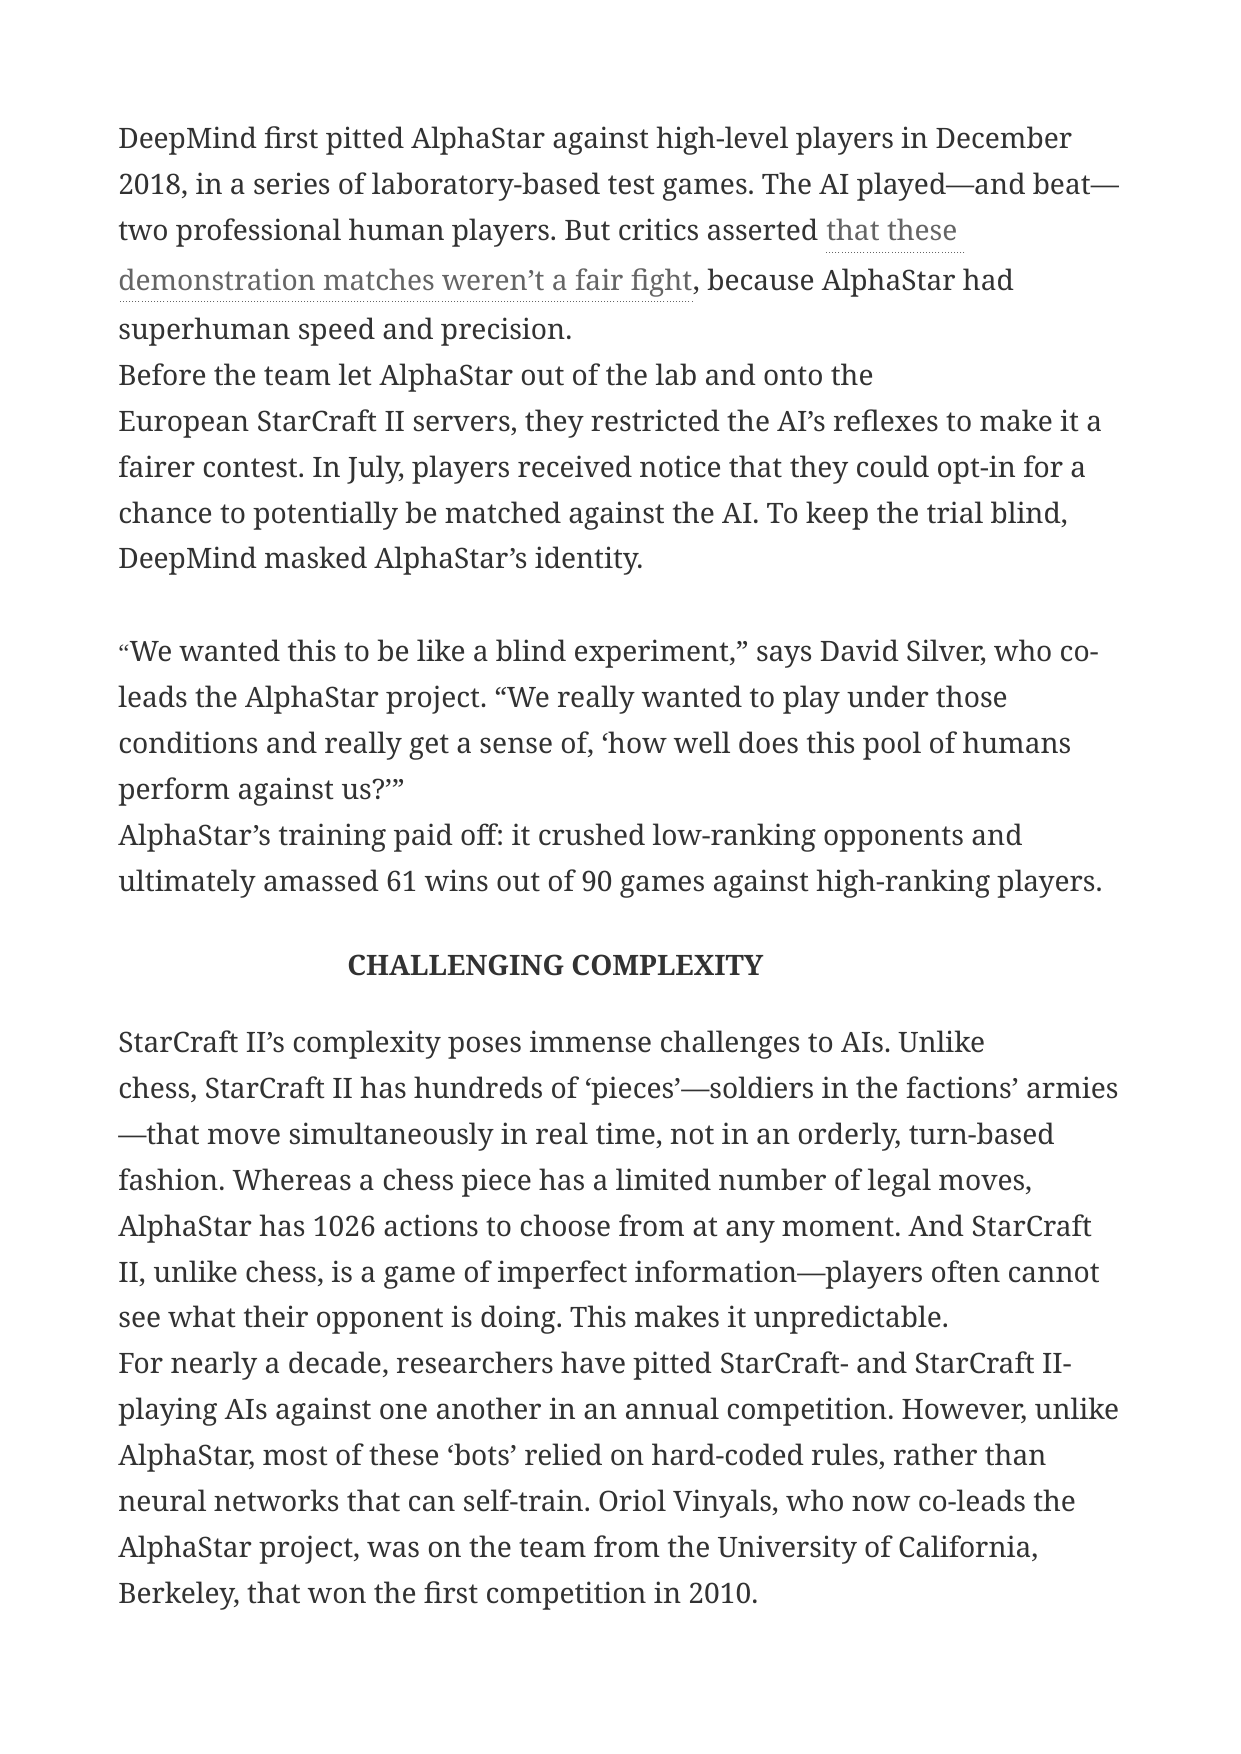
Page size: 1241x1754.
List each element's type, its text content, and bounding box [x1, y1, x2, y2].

text Before the team let AlphaStar out of the lab and onto the European StarCraft II servers, they restricted the AI’s reflexes to make it a fairer contest. In July, players received notice that they could opt-in for a chance to potentially be matched against the AI. To keep the trial blind, DeepMind masked AlphaStar’s identity. [118, 355, 1122, 577]
text AlphaStar’s training paid off: it crushed low-ranking opponents and ultimately amassed 61 wins out of 90 games against high-ranking players. [118, 815, 1122, 938]
text StarCraft II’s complexity poses immense challenges to AIs. Unlike chess, StarCraft II has hundreds of ‘pieces’—soldiers in the factions’ armies—that move simultaneously in real time, not in an orderly, turn-based fashion. Whereas a chess piece has a limited number of legal moves, AlphaStar has 1026 actions to choose from at any moment. And StarCraft II, unlike chess, is a game of imperfect information—players often cannot see what their opponent is doing. This makes it unpredictable. [118, 1022, 1122, 1336]
text “We wanted this to be like a blind experiment,” says David Silver, who co-leads the AlphaStar project. “We really wanted to play under those conditions and really get a sense of, ‘how well does this pool of humans perform against us?’” [118, 632, 1122, 808]
subtitle CHALLENGING COMPLEXITY [118, 945, 1122, 983]
text For nearly a decade, researchers have pitted StarCraft- and StarCraft II-playing AIs against one another in an annual competition. However, unlike AlphaStar, most of these ‘bots’ relied on hard-coded rules, rather than neural networks that can self-train. Oriol Vinyals, who now co-leads the AlphaStar project, was on the team from the University of California, Berkeley, that won the first competition in 2010. [118, 1344, 1122, 1612]
text DeepMind first pitted AlphaStar against high-level players in December 2018, in a series of laboratory-based test games. The AI played—and beat—two professional human players. But critics asserted that these demonstration matches weren’t a fair fight, because AlphaStar had superhuman speed and precision. [118, 118, 1122, 347]
